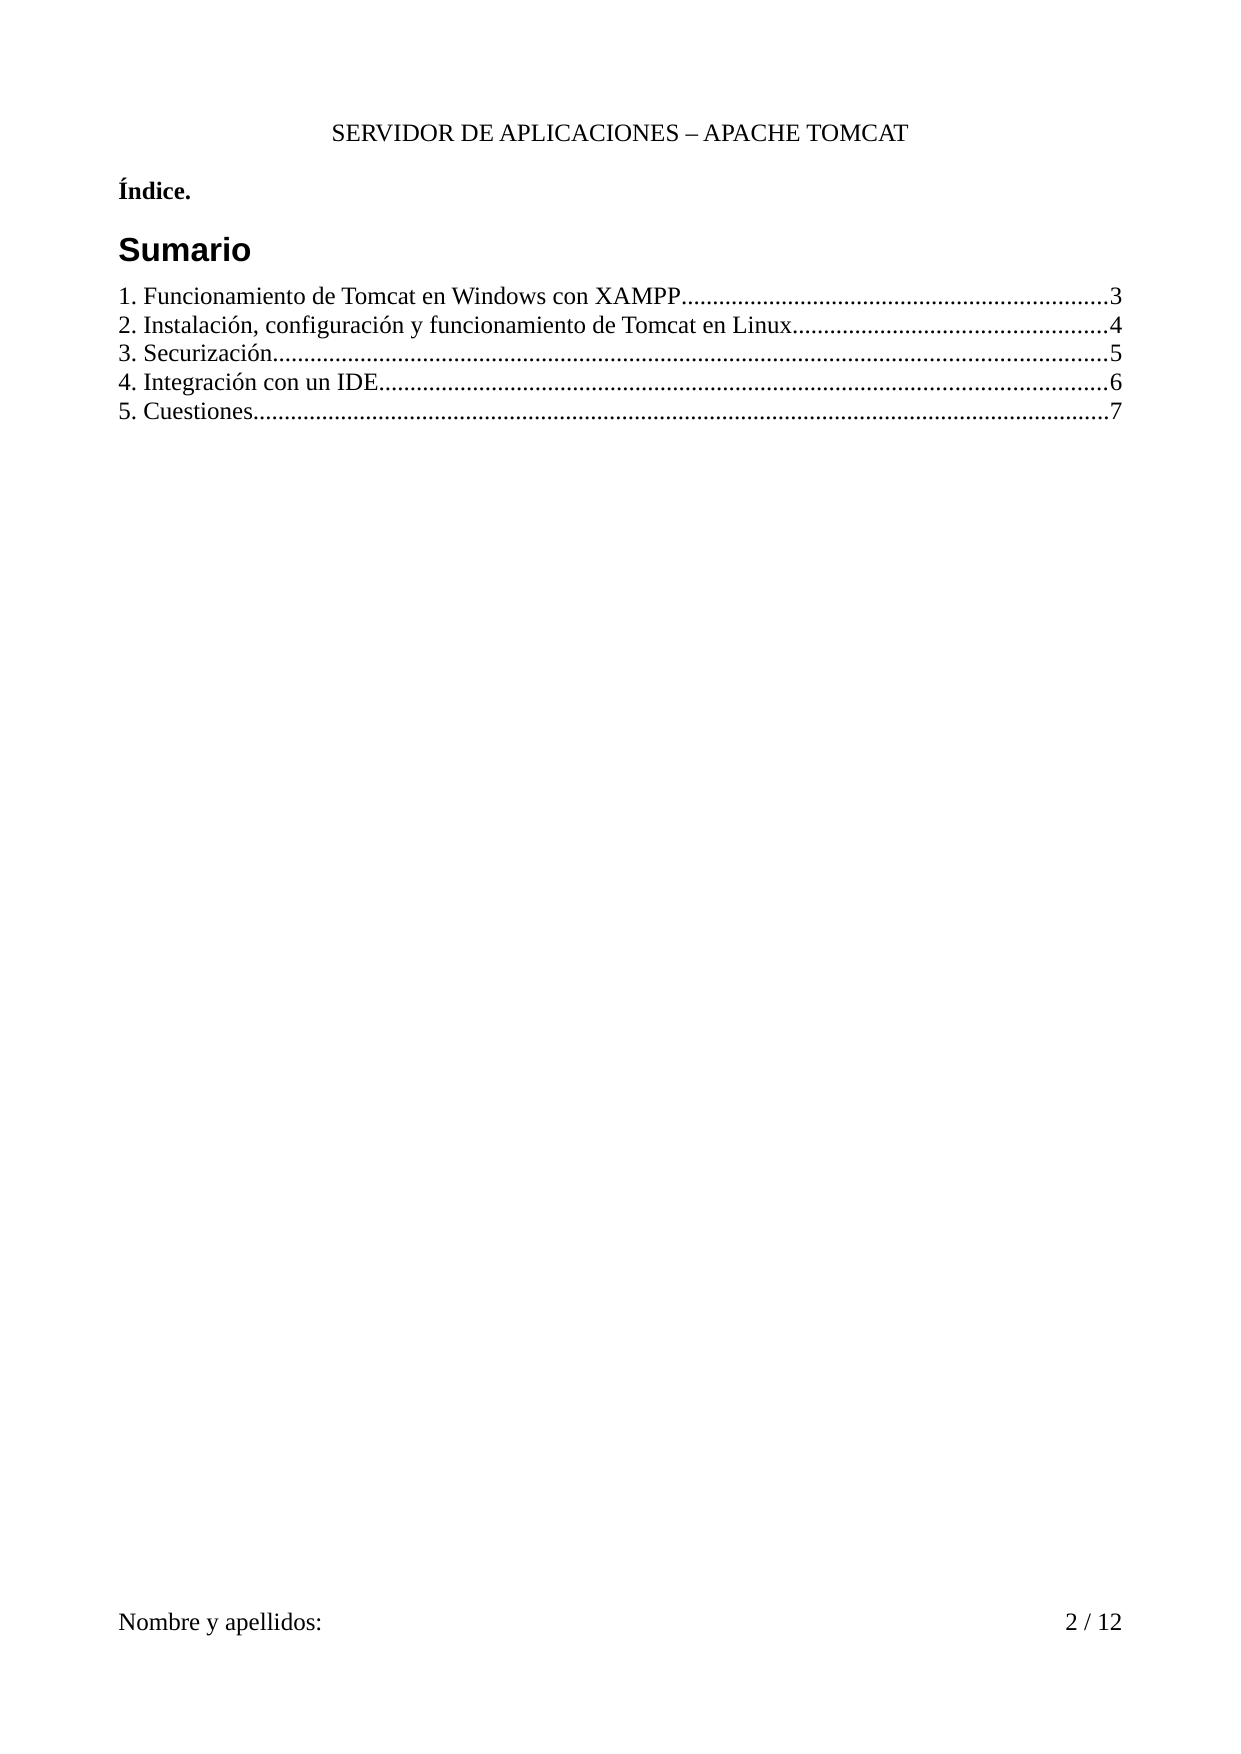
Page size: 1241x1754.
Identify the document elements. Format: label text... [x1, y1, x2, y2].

text 5. Cuestiones 7 [118, 396, 1122, 425]
text 3. Securización 5 [118, 338, 1122, 367]
text 1. Funcionamiento de Tomcat en Windows con XAMPP 3 [118, 281, 1122, 310]
subtitle Sumario [118, 230, 1122, 268]
text 2. Instalación, configuración y funcionamiento de Tomcat en Linux 4 [118, 310, 1122, 338]
text 4. Integración con un IDE 6 [118, 367, 1122, 396]
text Índice. [118, 176, 1122, 205]
